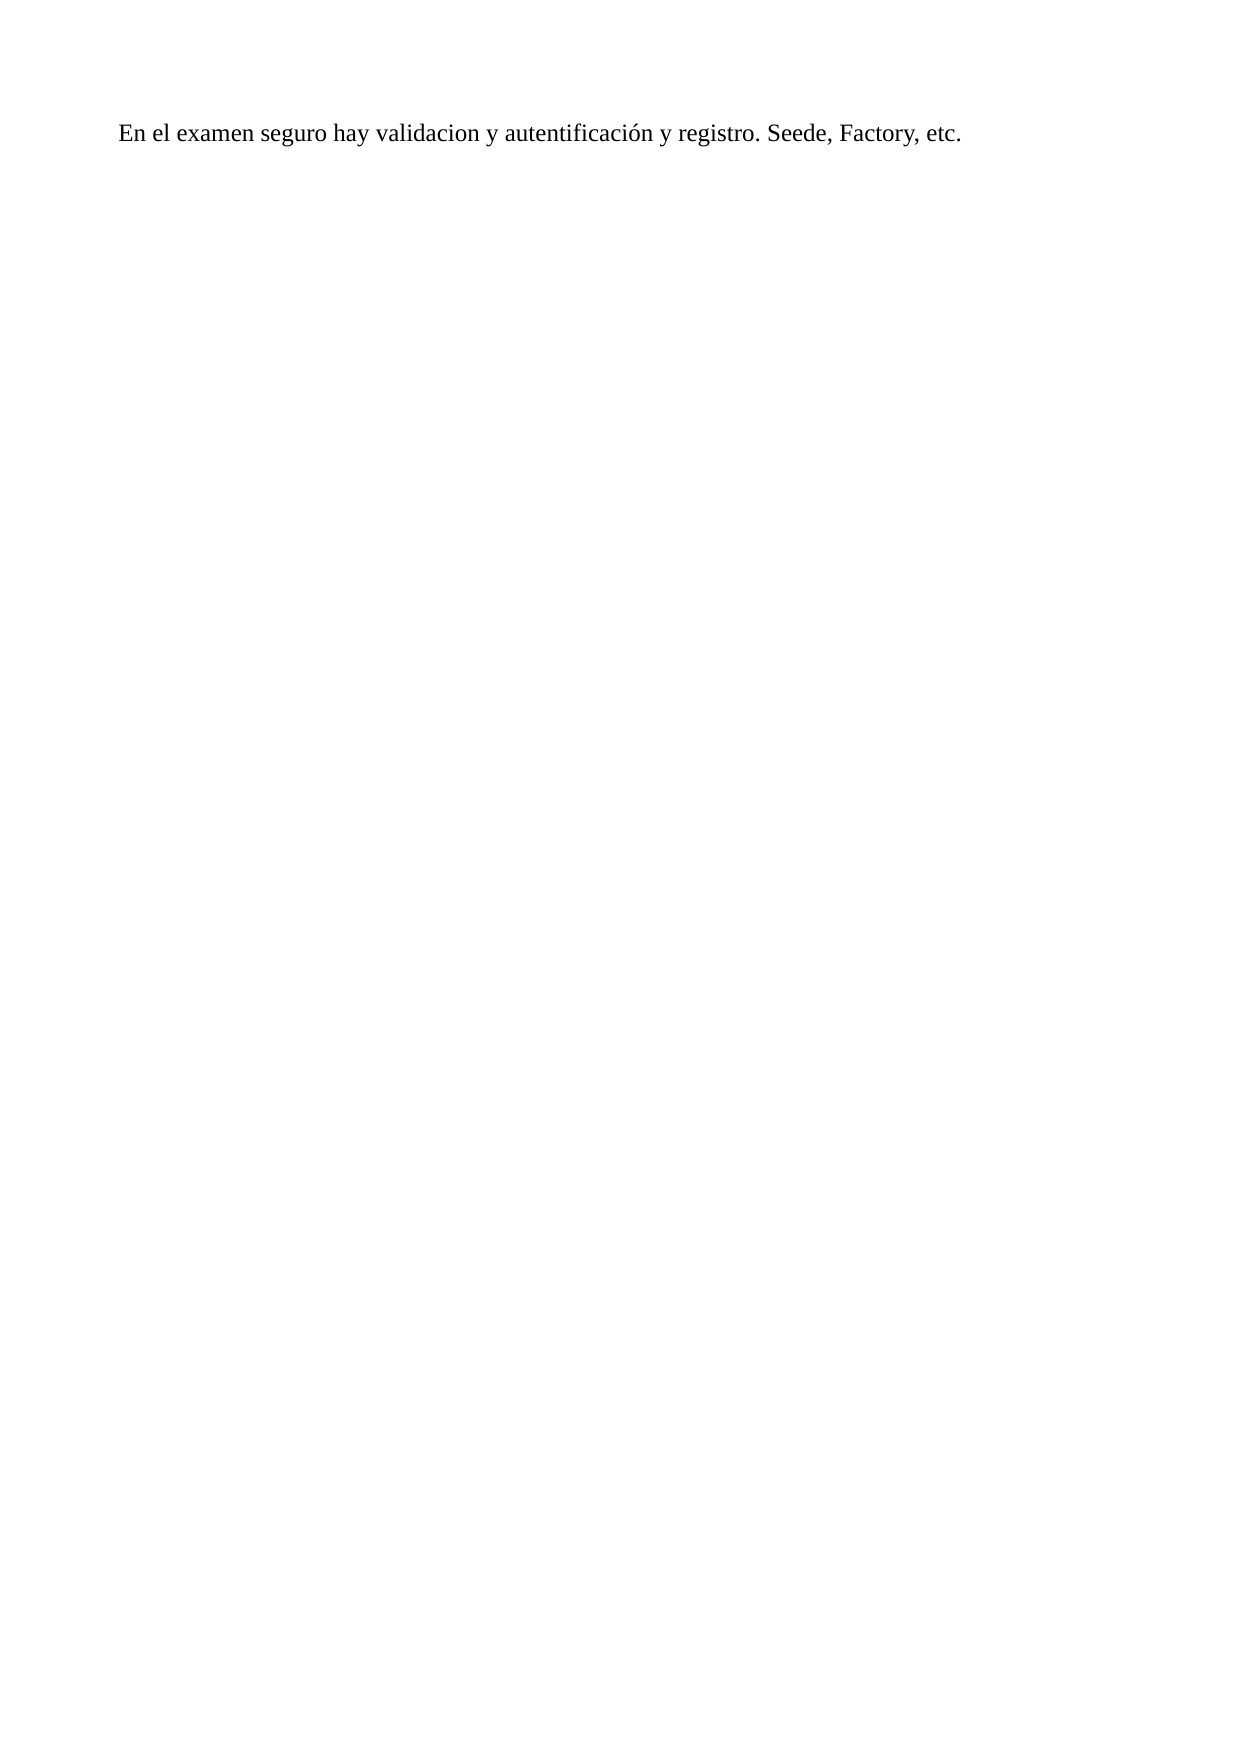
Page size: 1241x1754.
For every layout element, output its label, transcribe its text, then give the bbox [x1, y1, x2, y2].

text En el examen seguro hay validacion y autentificación y registro. Seede, Factory, etc. [118, 118, 1122, 147]
